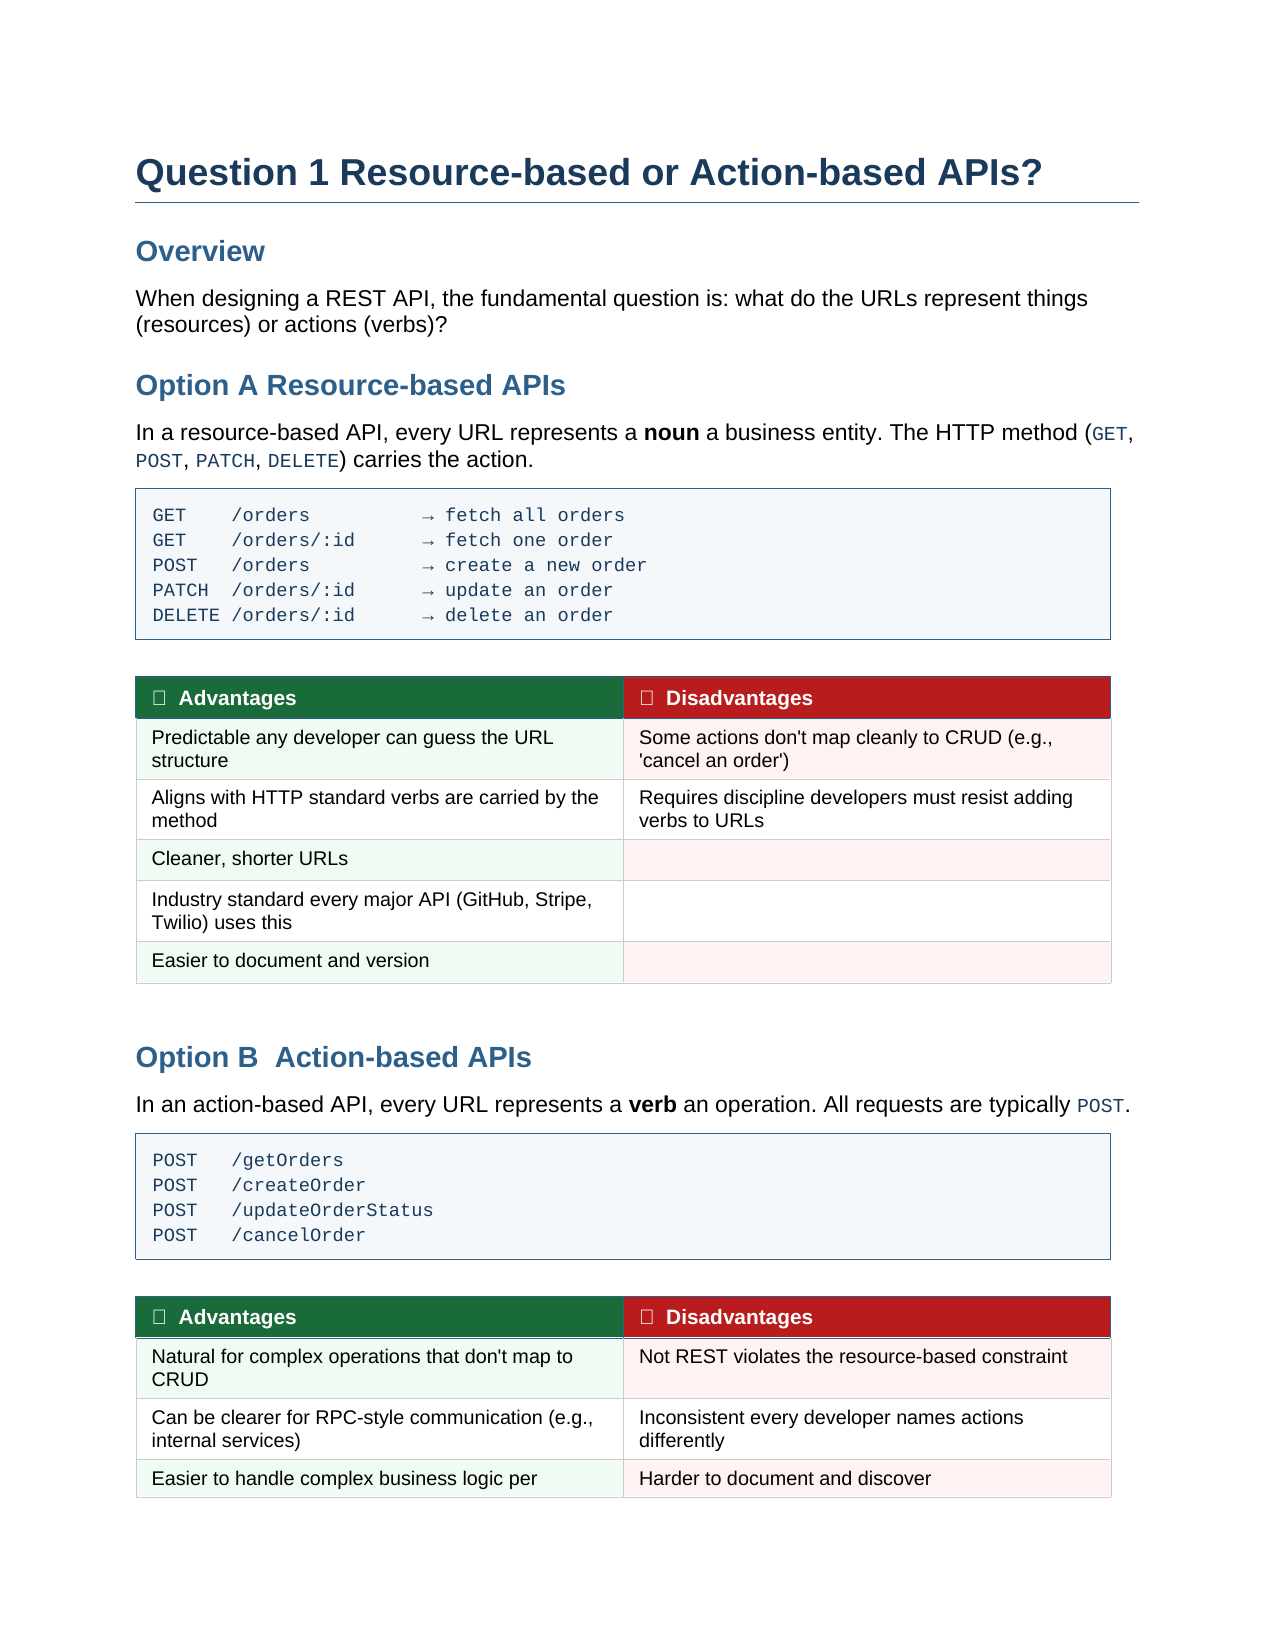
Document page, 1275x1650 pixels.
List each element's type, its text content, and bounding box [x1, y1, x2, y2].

table_header ❌ Disadvantages [624, 1297, 1110, 1337]
table_cell Harder to document and discover [624, 1459, 1111, 1496]
table_cell Can be clearer for RPC-style communication (e.g., internal services) [137, 1399, 623, 1459]
table_cell Natural for complex operations that don't map to CRUD [137, 1339, 623, 1398]
table_cell Cleaner, shorter URLs [137, 840, 623, 880]
subtitle Option B Action-based APIs [135, 1041, 1139, 1074]
table_header ✅ Advantages [136, 678, 623, 718]
table_cell DELETE /orders/:id → delete an order [136, 601, 1073, 626]
table_cell POST /cancelOrder [136, 1221, 1073, 1246]
table_cell Some actions don't map cleanly to CRUD (e.g., 'cancel an order') [624, 718, 1111, 778]
table_header POST /getOrders [136, 1146, 1073, 1171]
table_cell Inconsistent every developer names actions differently [624, 1398, 1111, 1459]
table_cell Predictable any developer can guess the URL structure [137, 719, 623, 778]
table_cell GET /orders/:id → fetch one order [136, 526, 1073, 551]
table_cell Easier to handle complex business logic per [137, 1460, 623, 1496]
table_cell [624, 880, 1111, 941]
table_header [136, 489, 1110, 639]
table_cell Easier to document and version [137, 942, 623, 982]
table_cell PATCH /orders/:id → update an order [136, 576, 1073, 601]
table_cell Industry standard every major API (GitHub, Stripe, Twilio) uses this [137, 881, 623, 941]
table_cell Not REST violates the resource-based constraint [624, 1338, 1111, 1398]
table_header GET /orders → fetch all orders [136, 501, 1073, 526]
table_cell POST /updateOrderStatus [136, 1196, 1073, 1221]
subtitle Overview [135, 234, 1139, 268]
subtitle Option A Resource-based APIs [135, 368, 1139, 402]
table_cell [624, 839, 1111, 880]
table_header ❌ Disadvantages [624, 678, 1110, 718]
table_header ✅ Advantages [136, 1297, 623, 1337]
table_cell Aligns with HTTP standard verbs are carried by the method [137, 780, 623, 839]
text In a resource-based API, every URL represents a noun a business entity. The HTTP method (GET, POST, PATCH, DELETE) carries the action. [135, 419, 1139, 473]
table_header [136, 1134, 1110, 1258]
table_cell [624, 941, 1111, 982]
text In an action-based API, every URL represents a verb an operation. All requests are typically POST. [135, 1091, 1139, 1118]
table_cell POST /createOrder [136, 1171, 1073, 1196]
subtitle Question 1 Resource-based or Action-based APIs? [135, 150, 1139, 202]
table_cell Requires discipline developers must resist adding verbs to URLs [624, 779, 1111, 839]
table_cell POST /orders → create a new order [136, 551, 1073, 576]
text When designing a REST API, the fundamental question is: what do the URLs represent things (resources) or actions (verbs)? [135, 284, 1139, 337]
